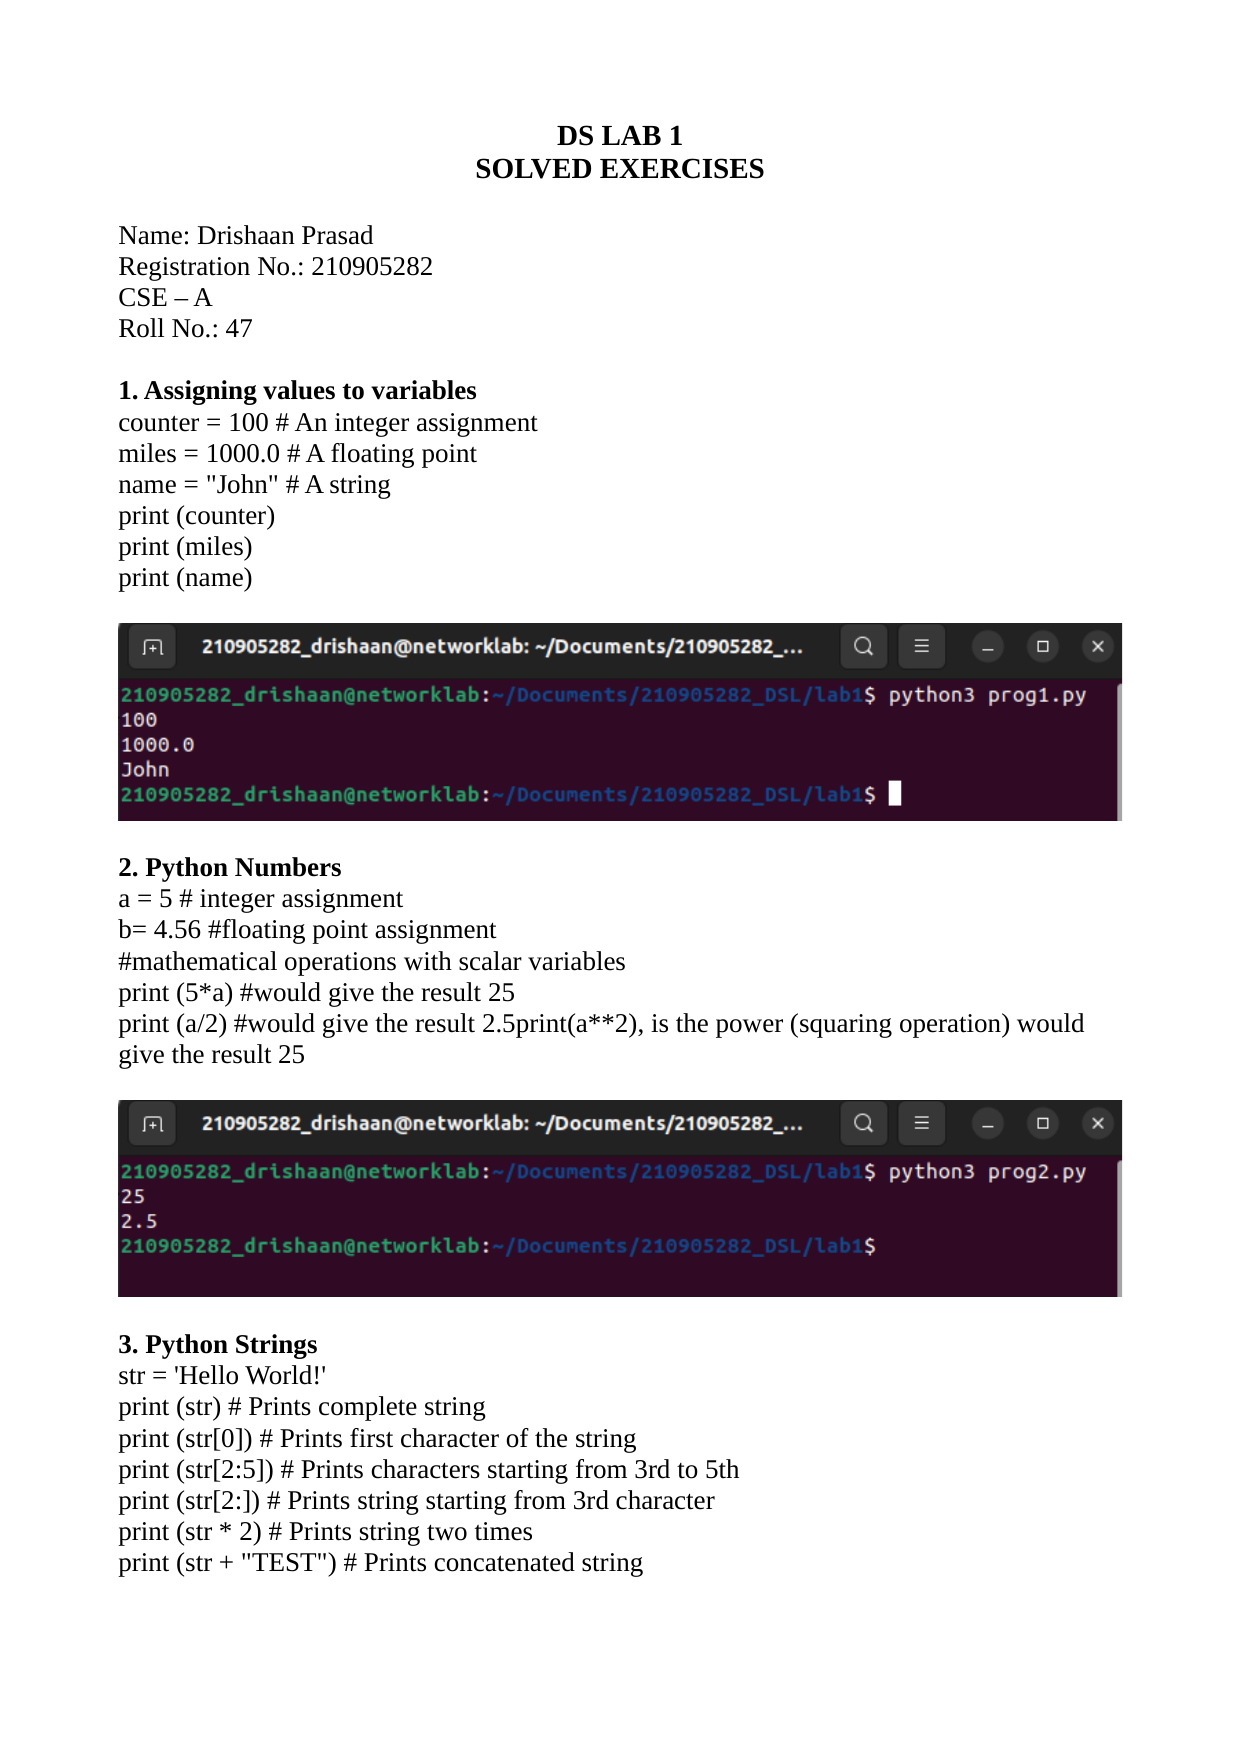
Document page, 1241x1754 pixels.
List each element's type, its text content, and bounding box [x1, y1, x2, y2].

picture [118, 623, 1123, 821]
text 2. Python Numbers [118, 851, 1122, 882]
text print (str * 2) # Prints string two times [118, 1515, 1122, 1546]
text print (counter) [118, 499, 1122, 530]
text #mathematical operations with scalar variables [118, 945, 1122, 976]
text CSE – A [118, 281, 1122, 312]
text Name: Drishaan Prasad [118, 219, 1122, 250]
text name = "John" # A string [118, 468, 1122, 499]
text 3. Python Strings [118, 1328, 1122, 1359]
text DS LAB 1 [118, 118, 1122, 152]
text Registration No.: 210905282 [118, 250, 1122, 281]
text print (str[2:]) # Prints string starting from 3rd character [118, 1484, 1122, 1515]
text print (str[0]) # Prints first character of the string [118, 1422, 1122, 1453]
text print (miles) [118, 530, 1122, 561]
text Roll No.: 47 [118, 312, 1122, 343]
text print (str[2:5]) # Prints characters starting from 3rd to 5th [118, 1453, 1122, 1484]
text str = 'Hello World!' [118, 1359, 1122, 1391]
text a = 5 # integer assignment [118, 882, 1122, 914]
text miles = 1000.0 # A floating point [118, 437, 1122, 468]
text print (a/2) #would give the result 2.5print(a**2), is the power (squaring operation) would give the result 25 [118, 1007, 1122, 1069]
picture [118, 1100, 1123, 1297]
text print (name) [118, 561, 1122, 592]
text counter = 100 # An integer assignment [118, 406, 1122, 437]
text print (str + "TEST") # Prints concatenated string [118, 1546, 1122, 1577]
text print (5*a) #would give the result 25 [118, 976, 1122, 1007]
text 1. Assigning values to variables [118, 374, 1122, 406]
text print (str) # Prints complete string [118, 1391, 1122, 1422]
text SOLVED EXERCISES [118, 152, 1122, 185]
text b= 4.56 #floating point assignment [118, 914, 1122, 945]
